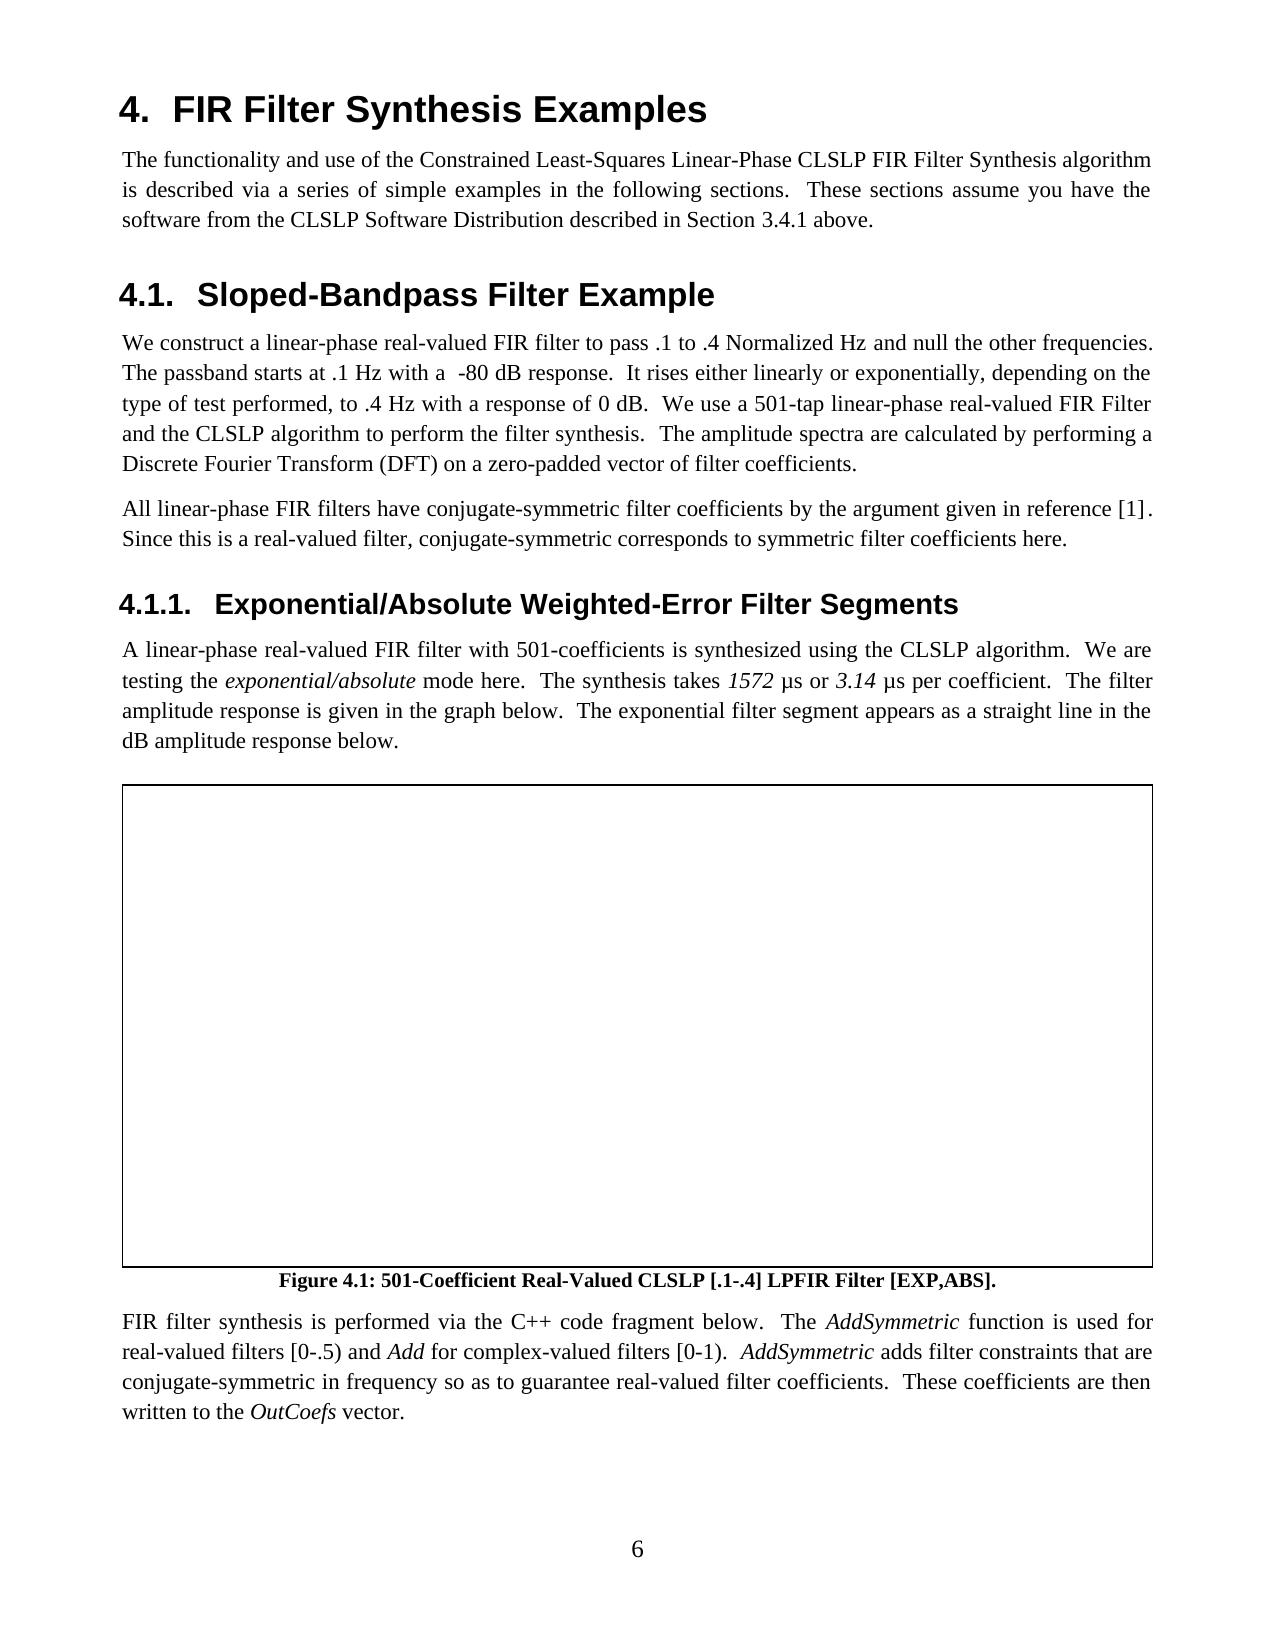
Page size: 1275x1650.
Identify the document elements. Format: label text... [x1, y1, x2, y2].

text We construct a linear-phase real-valued FIR filter to pass .1 to .4 Normalized Hz and null the other frequencies. The passband starts at .1 Hz with a -80 dB response. It rises either linearly or exponentially, depending on the type of test performed, to .4 Hz with a response of 0 dB. We use a 501-tap linear-phase real-valued FIR Filter and the CLSLP algorithm to perform the filter synthesis. The amplitude spectra are calculated by performing a Discrete Fourier Transform (DFT) on a zero-padded vector of filter coefficients. [119, 326, 1156, 476]
text [123, 786, 1152, 1266]
text Figure 4.1: 501-Coefficient Real-Valued CLSLP [.1-.4] LPFIR Filter [EXP,ABS]. [122, 1268, 1153, 1292]
text All linear-phase FIR filters have conjugate-symmetric filter coefficients by the argument given in reference [1]. Since this is a real-valued filter, conjugate-symmetric corresponds to symmetric filter coefficients here. [119, 492, 1156, 554]
subtitle Sloped-Bandpass Filter Example [119, 275, 1156, 314]
text A linear-phase real-valued FIR filter with 501-coefficients is synthesized using the CLSLP algorithm. We are testing the exponential/absolute mode here. The synthesis takes 1572 µs or 3.14 µs per coefficient. The filter amplitude response is given in the graph below. The exponential filter segment appears as a straight line in the dB amplitude response below. [119, 633, 1156, 753]
text The functionality and use of the Constrained Least-Squares Linear-Phase CLSLP FIR Filter Synthesis algorithm is described via a series of simple examples in the following sections. These sections assume you have the software from the CLSLP Software Distribution described in Section 3.4.1 above. [119, 143, 1156, 236]
subtitle Exponential/Absolute Weighted-Error Filter Segments [119, 587, 1156, 621]
text FIR filter synthesis is performed via the C++ code fragment below. The AddSymmetric function is used for real-valued filters [0-.5) and Add for complex-valued filters [0-1). AddSymmetric adds filter constraints that are conjugate-symmetric in frequency so as to guarantee real-valued filter coefficients. These coefficients are then written to the OutCoefs vector. [119, 769, 1156, 1428]
subtitle FIR Filter Synthesis Examples [119, 87, 1156, 131]
